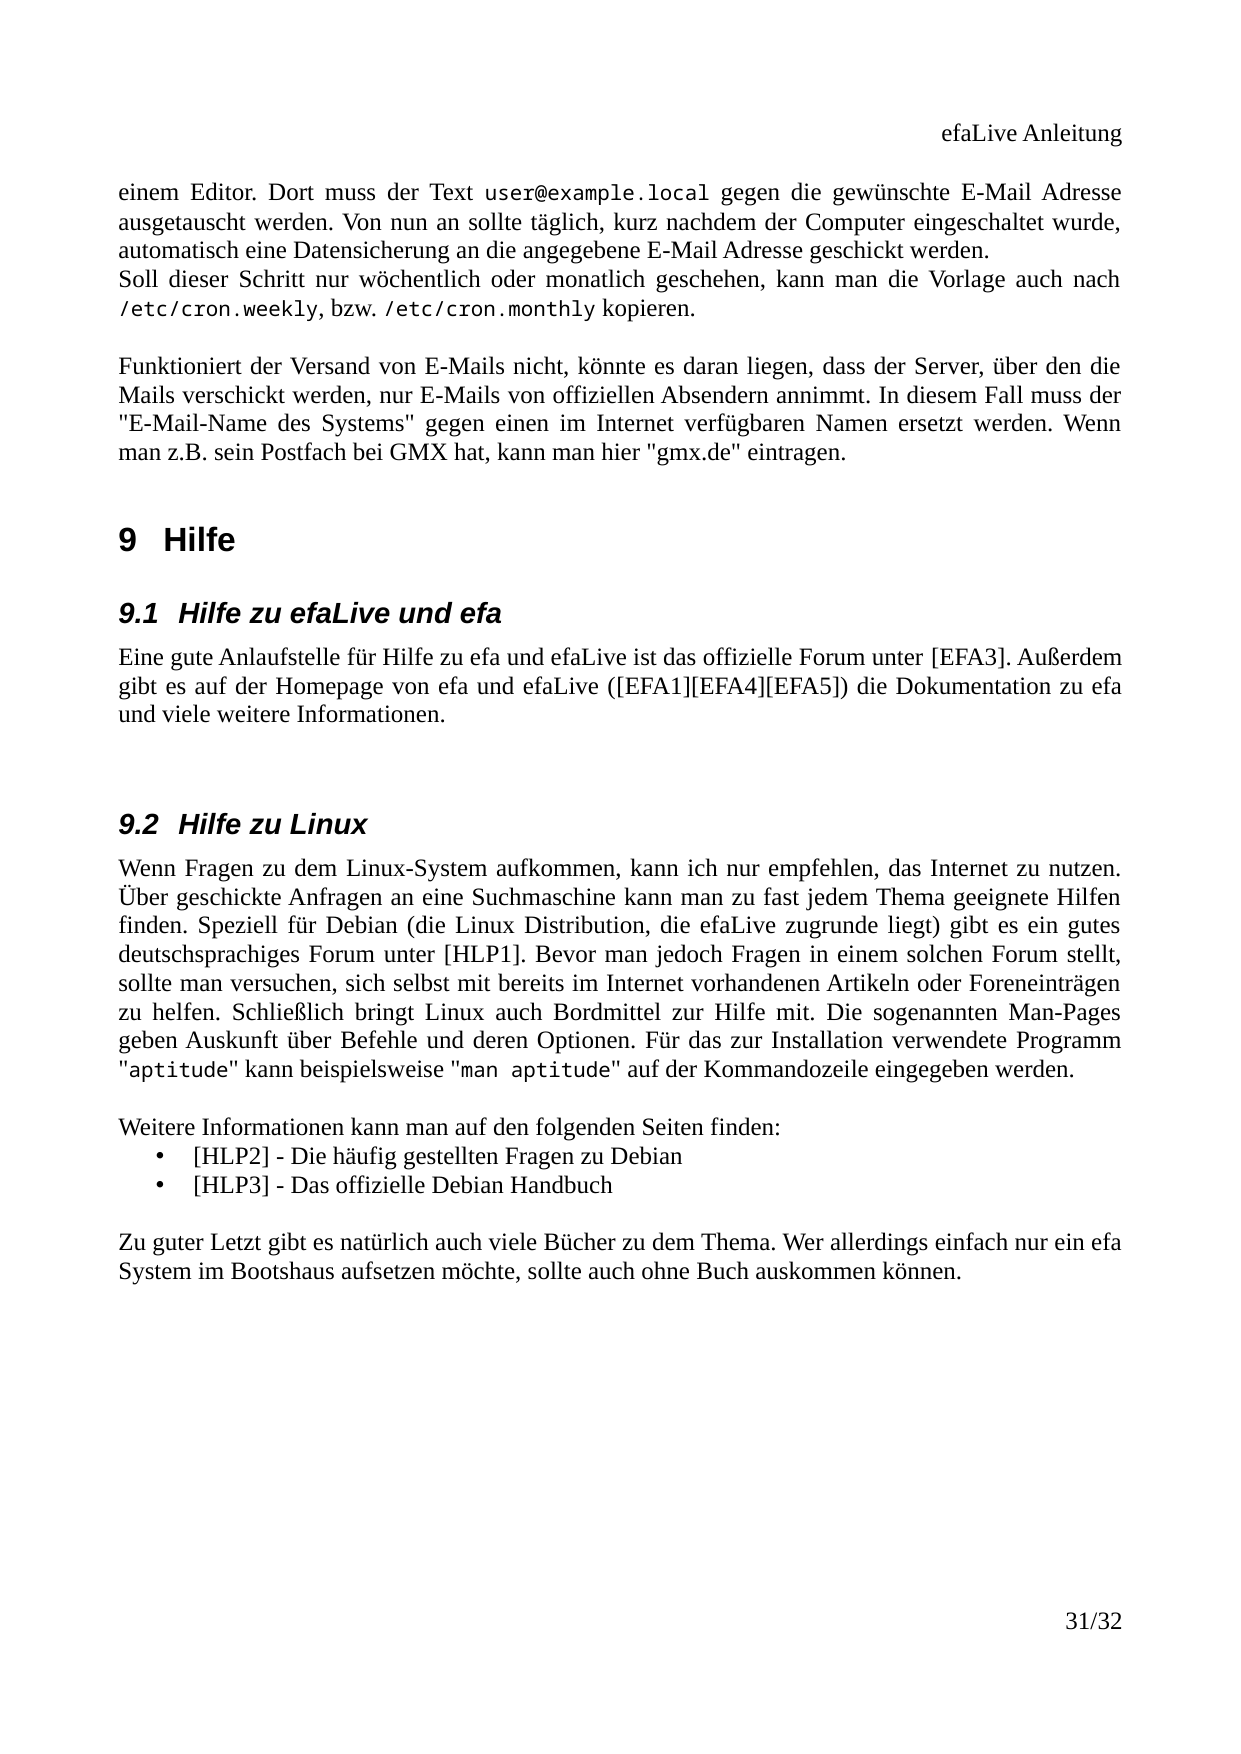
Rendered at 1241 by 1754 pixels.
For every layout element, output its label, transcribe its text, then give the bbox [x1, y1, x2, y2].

text Eine gute Anlaufstelle für Hilfe zu efa und efaLive ist das offizielle Forum unter [EFA3]. Außerdem gibt es auf der Homepage von efa und efaLive ([EFA1][EFA4][EFA5]) die Dokumentation zu efa und viele weitere Informationen. [118, 642, 1122, 728]
text Zu guter Letzt gibt es natürlich auch viele Bücher zu dem Thema. Wer allerdings einfach nur ein efa System im Bootshaus aufsetzen möchte, sollte auch ohne Buch auskommen können. [118, 1227, 1122, 1285]
subtitle Hilfe [118, 520, 1122, 558]
list [HLP2] - Die häufig gestellten Fragen zu Debian [156, 1141, 1122, 1170]
subtitle Hilfe zu efaLive und efa [118, 596, 1122, 629]
text Soll dieser Schritt nur wöchentlich oder monatlich geschehen, kann man die Vorlage auch nach /etc/cron.weekly, bzw. /etc/cron.monthly kopieren. [118, 264, 1122, 322]
text einem Editor. Dort muss der Text user@example.local gegen die gewünschte E-Mail Adresse ausgetauscht werden. Von nun an sollte täglich, kurz nachdem der Computer eingeschaltet wurde, automatisch eine Datensicherung an die angegebene E-Mail Adresse geschickt werden. [118, 177, 1122, 264]
text Funktioniert der Versand von E-Mails nicht, könnte es daran liegen, dass der Server, über den die Mails verschickt werden, nur E-Mails von offiziellen Absendern annimmt. In diesem Fall muss der "E-Mail-Name des Systems" gegen einen im Internet verfügbaren Namen ersetzt werden. Wenn man z.B. sein Postfach bei GMX hat, kann man hier "gmx.de" eintragen. [118, 351, 1122, 466]
subtitle Hilfe zu Linux [118, 807, 1122, 841]
text Wenn Fragen zu dem Linux-System aufkommen, kann ich nur empfehlen, das Internet zu nutzen. Über geschickte Anfragen an eine Suchmaschine kann man zu fast jedem Thema geeignete Hilfen finden. Speziell für Debian (die Linux Distribution, die efaLive zugrunde liegt) gibt es ein gutes deutschsprachiges Forum unter [HLP1]. Bevor man jedoch Fragen in einem solchen Forum stellt, sollte man versuchen, sich selbst mit bereits im Internet vorhandenen Artikeln oder Foreneinträgen zu helfen. Schließlich bringt Linux auch Bordmittel zur Hilfe mit. Die sogenannten Man-Pages geben Auskunft über Befehle und deren Optionen. Für das zur Installation verwendete Programm "aptitude" kann beispielsweise "man aptitude" auf der Kommandozeile eingegeben werden. [118, 853, 1122, 1084]
text Weitere Informationen kann man auf den folgenden Seiten finden: [118, 1112, 1122, 1141]
list [HLP3] - Das offizielle Debian Handbuch [156, 1170, 1122, 1199]
